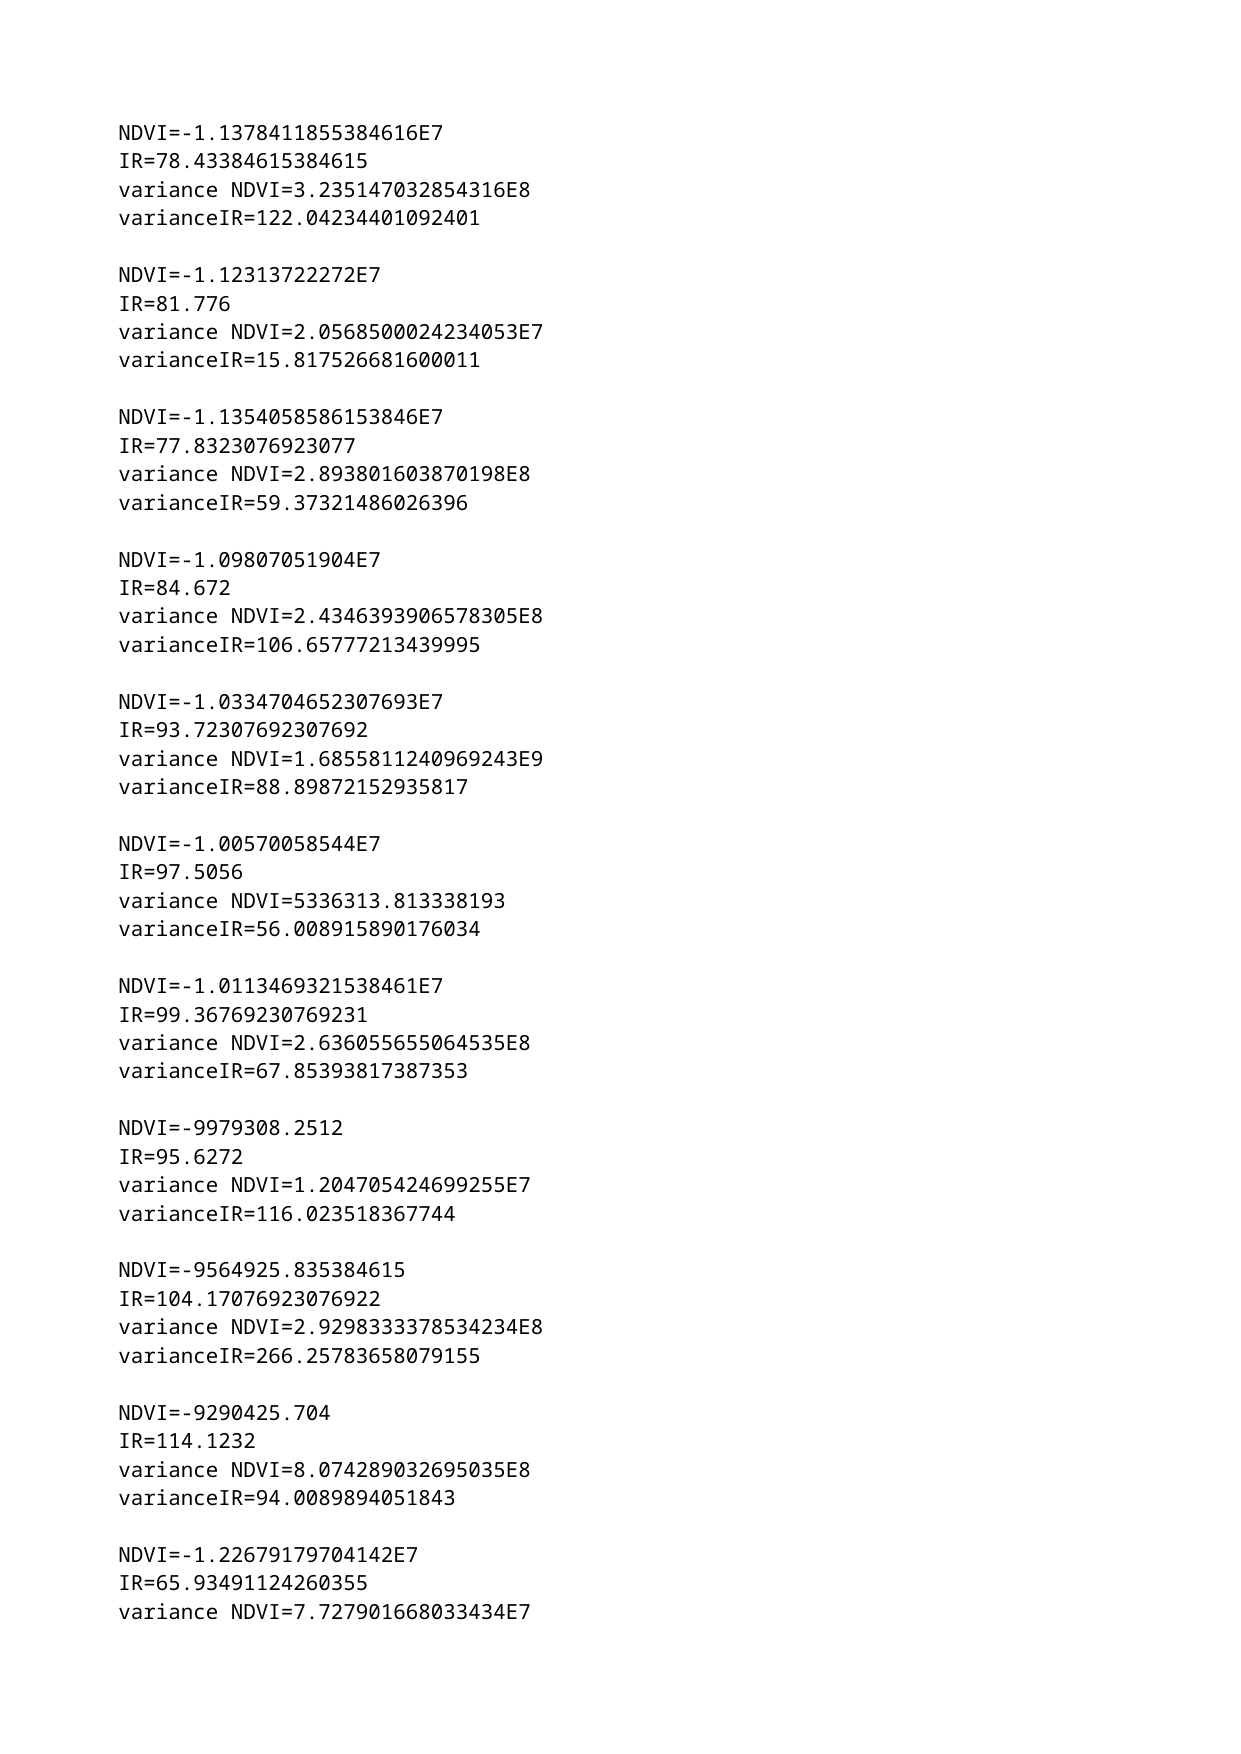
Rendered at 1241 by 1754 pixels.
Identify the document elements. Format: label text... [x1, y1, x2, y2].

text varianceIR=122.04234401092401 [118, 203, 1122, 232]
text NDVI=-1.1378411855384616E7 [118, 118, 1122, 147]
text IR=97.5056 [118, 857, 1122, 886]
text variance NDVI=1.204705424699255E7 [118, 1170, 1122, 1199]
text NDVI=-1.22679179704142E7 [118, 1540, 1122, 1568]
text NDVI=-9979308.2512 [118, 1113, 1122, 1142]
text varianceIR=15.817526681600011 [118, 346, 1122, 374]
text variance NDVI=2.893801603870198E8 [118, 459, 1122, 488]
text variance NDVI=8.074289032695035E8 [118, 1455, 1122, 1483]
text IR=95.6272 [118, 1142, 1122, 1170]
text variance NDVI=2.0568500024234053E7 [118, 317, 1122, 346]
text IR=104.17076923076922 [118, 1284, 1122, 1312]
text NDVI=-1.0334704652307693E7 [118, 687, 1122, 715]
text variance NDVI=3.235147032854316E8 [118, 175, 1122, 203]
text IR=93.72307692307692 [118, 715, 1122, 744]
text NDVI=-9290425.704 [118, 1398, 1122, 1426]
text variance NDVI=5336313.813338193 [118, 886, 1122, 914]
text varianceIR=266.25783658079155 [118, 1341, 1122, 1369]
text NDVI=-9564925.835384615 [118, 1256, 1122, 1284]
text IR=84.672 [118, 573, 1122, 602]
text varianceIR=67.85393817387353 [118, 1057, 1122, 1085]
text varianceIR=116.023518367744 [118, 1199, 1122, 1227]
text varianceIR=56.008915890176034 [118, 914, 1122, 943]
text variance NDVI=1.6855811240969243E9 [118, 744, 1122, 772]
text NDVI=-1.12313722272E7 [118, 260, 1122, 289]
text IR=114.1232 [118, 1426, 1122, 1455]
text IR=77.8323076923077 [118, 431, 1122, 459]
text NDVI=-1.00570058544E7 [118, 829, 1122, 857]
text IR=78.43384615384615 [118, 147, 1122, 175]
text variance NDVI=2.636055655064535E8 [118, 1028, 1122, 1057]
text varianceIR=106.65777213439995 [118, 630, 1122, 658]
text variance NDVI=7.727901668033434E7 [118, 1597, 1122, 1625]
text varianceIR=88.89872152935817 [118, 772, 1122, 801]
text IR=65.93491124260355 [118, 1568, 1122, 1597]
text NDVI=-1.09807051904E7 [118, 545, 1122, 573]
text varianceIR=94.0089894051843 [118, 1483, 1122, 1512]
text variance NDVI=2.4346393906578305E8 [118, 602, 1122, 630]
text variance NDVI=2.9298333378534234E8 [118, 1312, 1122, 1341]
text varianceIR=59.37321486026396 [118, 488, 1122, 516]
text NDVI=-1.0113469321538461E7 [118, 971, 1122, 1000]
text IR=81.776 [118, 289, 1122, 317]
text IR=99.36769230769231 [118, 1000, 1122, 1028]
text NDVI=-1.1354058586153846E7 [118, 402, 1122, 431]
